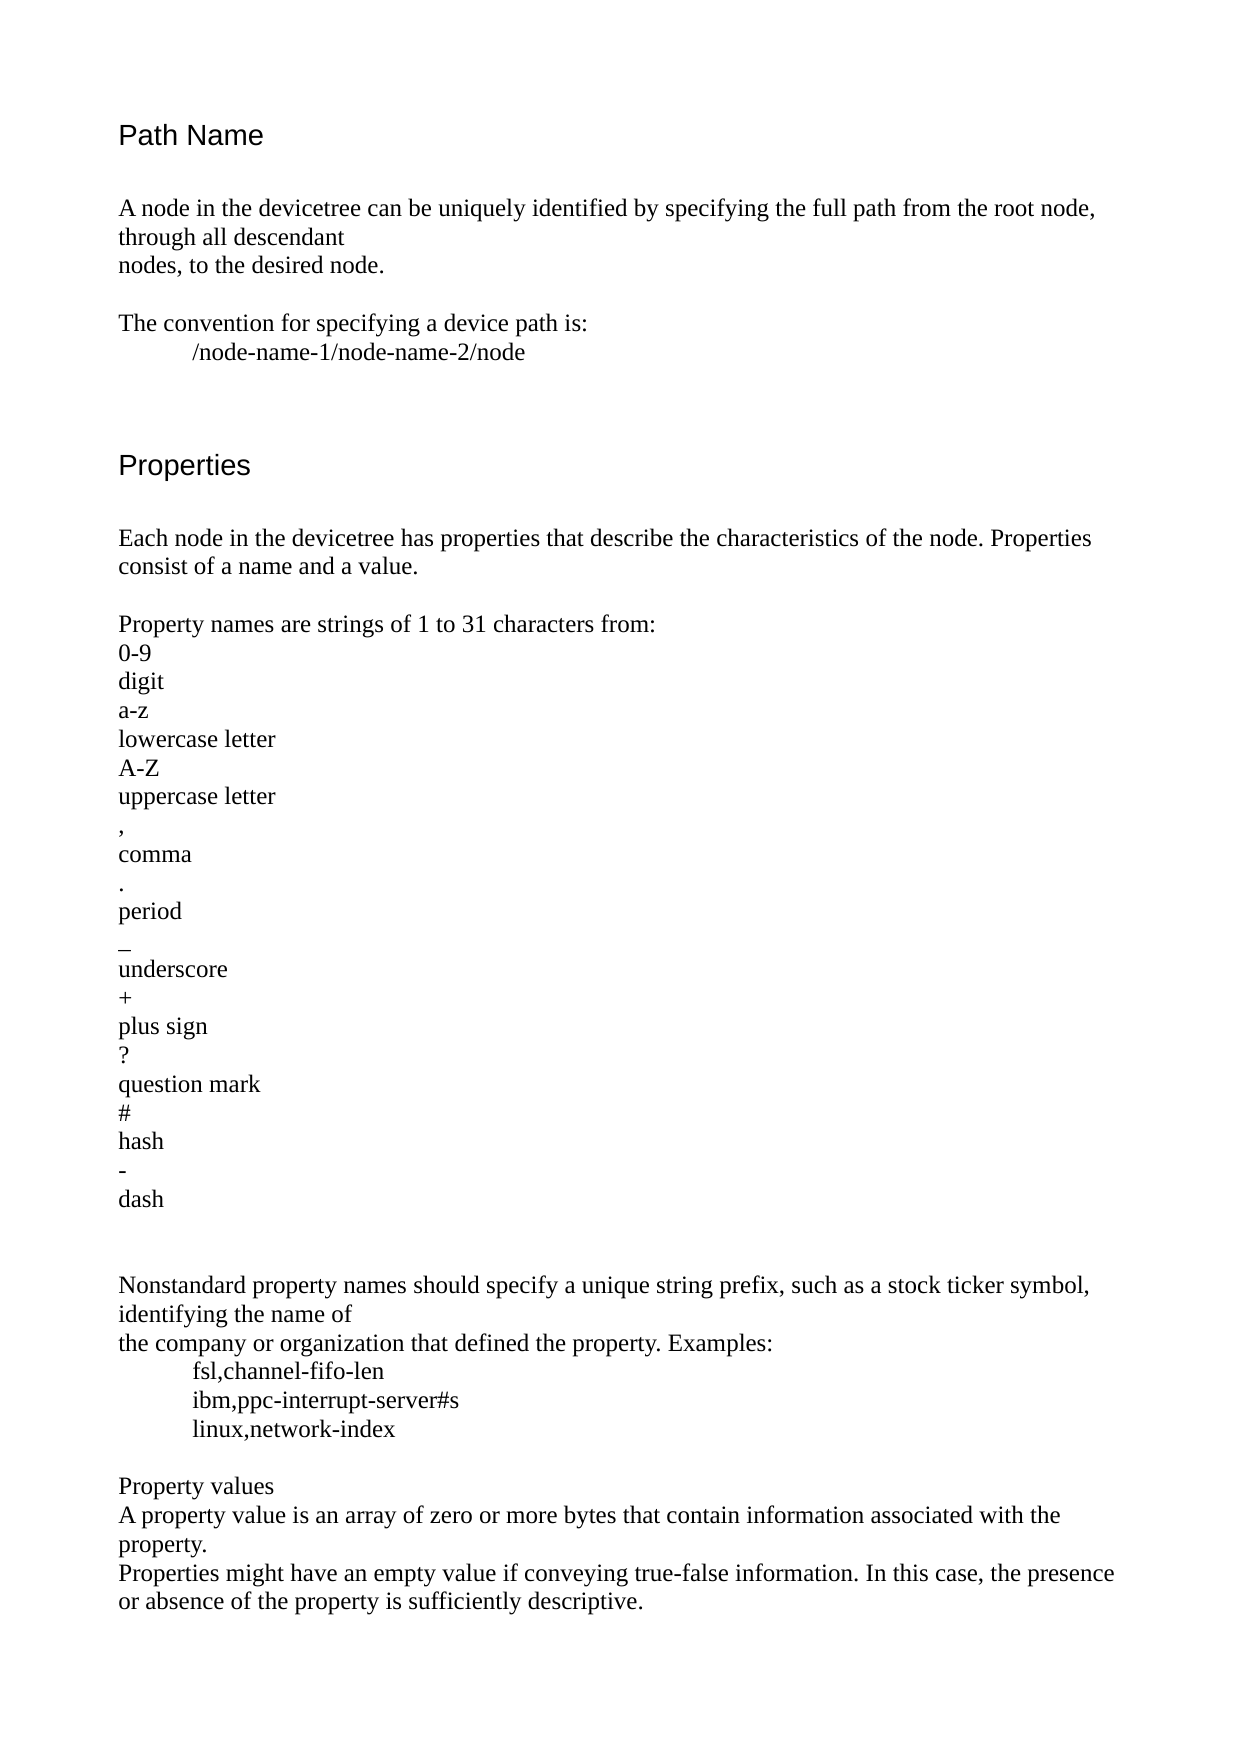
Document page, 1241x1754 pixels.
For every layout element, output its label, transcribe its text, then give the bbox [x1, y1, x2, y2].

text 0-9 [118, 638, 1122, 666]
text hash [118, 1126, 1122, 1155]
text ibm,ppc-interrupt-server#s [118, 1385, 1122, 1414]
text Each node in the devicetree has properties that describe the characteristics of the node. Properties consist of a name and a value. [118, 523, 1122, 580]
text lowercase letter [118, 724, 1122, 753]
text + [118, 983, 1122, 1011]
text Properties might have an empty value if conveying true-false information. In this case, the presence or absence of the property is sufficiently descriptive. [118, 1558, 1122, 1615]
text _ [118, 925, 1122, 954]
text dash [118, 1184, 1122, 1213]
text digit [118, 666, 1122, 695]
text /node-name-1/node-name-2/node [118, 337, 1122, 365]
text . [118, 868, 1122, 896]
text A node in the devicetree can be uniquely identified by specifying the full path from the root node, through all descendant [118, 193, 1122, 250]
text fsl,channel-fifo-len [118, 1356, 1122, 1385]
text Nonstandard property names should specify a unique string prefix, such as a stock ticker symbol, identifying the name of [118, 1270, 1122, 1328]
text uppercase letter [118, 781, 1122, 810]
text the company or organization that defined the property. Examples: [118, 1328, 1122, 1356]
text comma [118, 839, 1122, 868]
text ? [118, 1040, 1122, 1069]
text period [118, 896, 1122, 925]
text # [118, 1098, 1122, 1126]
text Property names are strings of 1 to 31 characters from: [118, 609, 1122, 638]
text question mark [118, 1069, 1122, 1098]
subtitle Properties [118, 448, 1122, 481]
text Property values [118, 1471, 1122, 1500]
text - [118, 1155, 1122, 1184]
text linux,network-index [118, 1414, 1122, 1443]
text , [118, 810, 1122, 839]
subtitle Path Name [118, 118, 1122, 152]
text A property value is an array of zero or more bytes that contain information associated with the property. [118, 1500, 1122, 1558]
text nodes, to the desired node. [118, 250, 1122, 279]
text plus sign [118, 1011, 1122, 1040]
text The convention for specifying a device path is: [118, 308, 1122, 337]
text A-Z [118, 753, 1122, 781]
text a-z [118, 695, 1122, 724]
text underscore [118, 954, 1122, 983]
